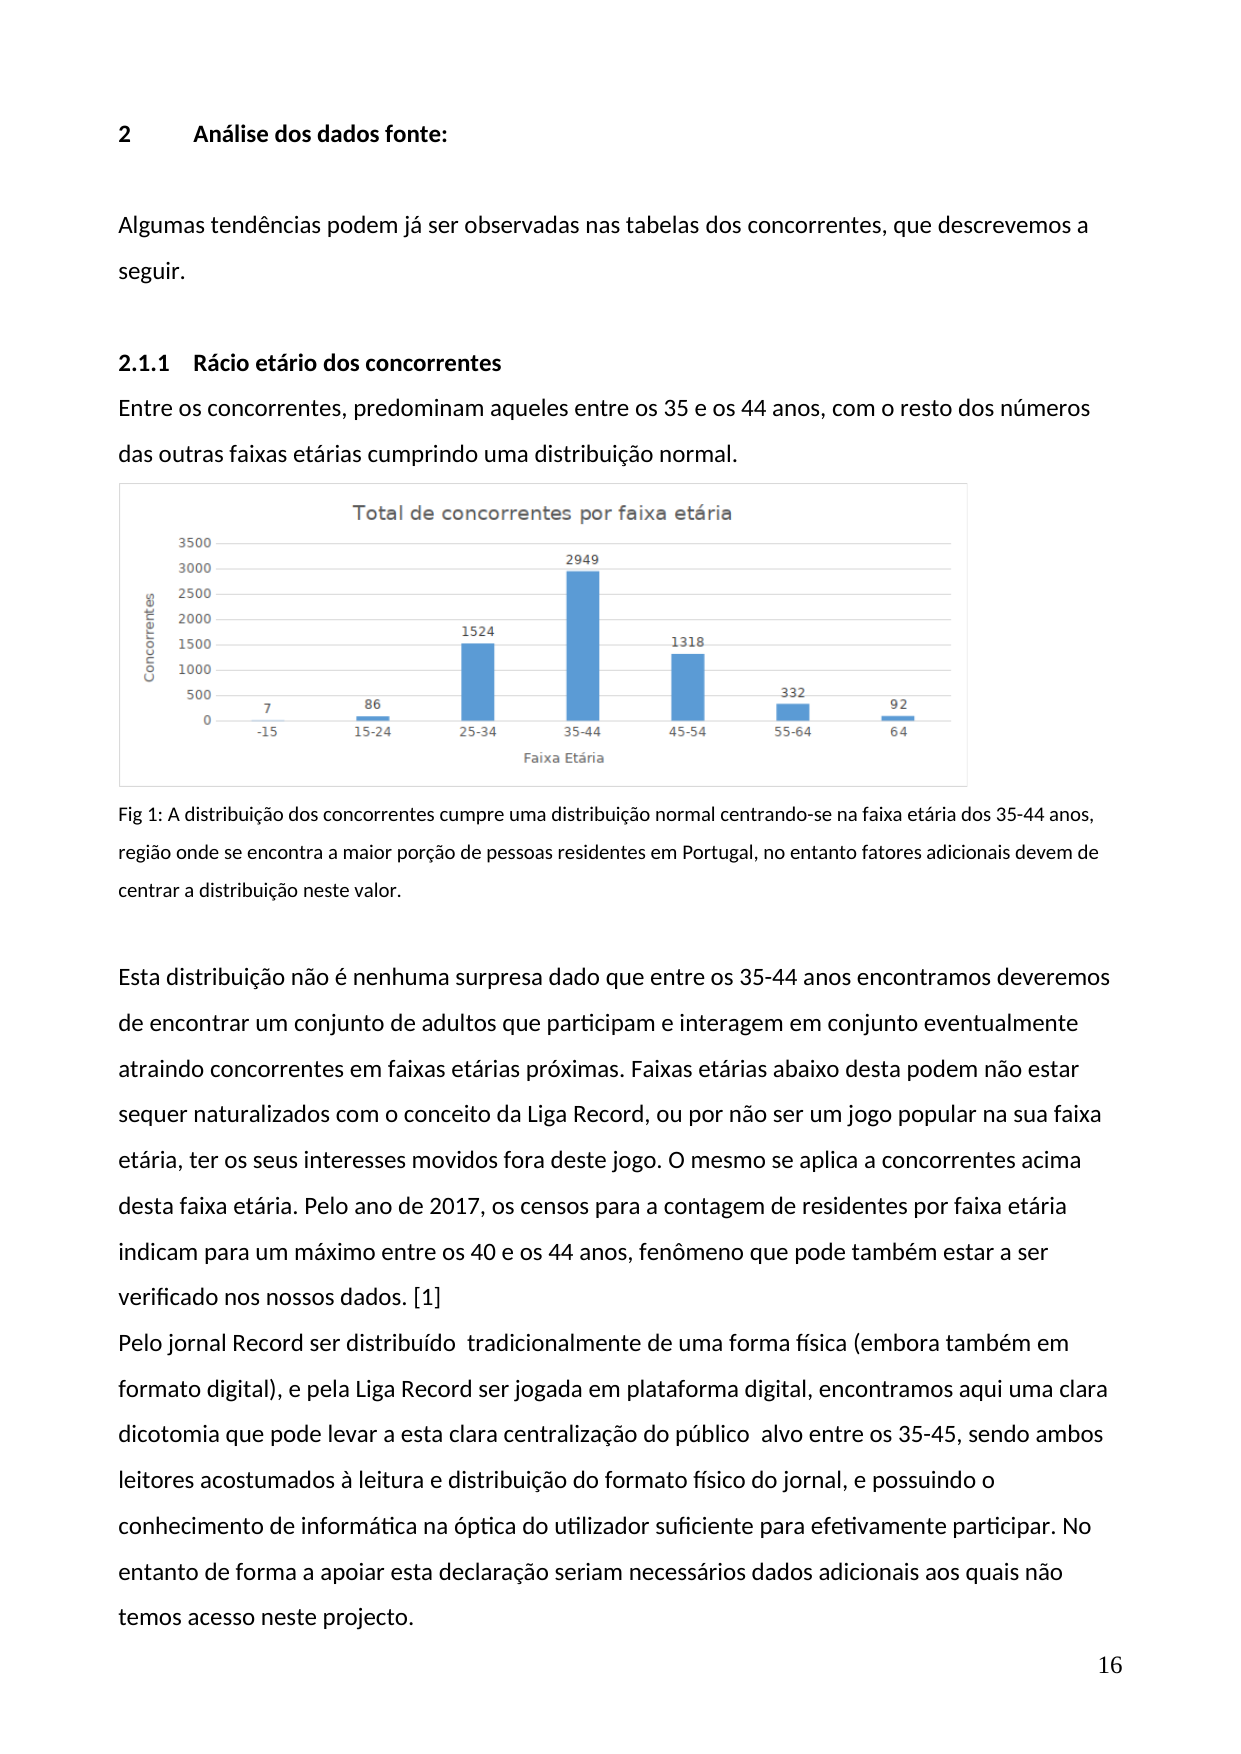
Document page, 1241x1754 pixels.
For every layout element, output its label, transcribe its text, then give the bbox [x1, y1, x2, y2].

text Algumas tendências podem já ser observadas nas tabelas dos concorrentes, que descrevemos a seguir. [118, 209, 1122, 286]
picture [118, 483, 968, 787]
text Fig 1: A distribuição dos concorrentes cumpre uma distribuição normal centrando-se na faixa etária dos 35-44 anos, região onde se encontra a maior porção de pessoas residentes em Portugal, no entanto fatores adicionais devem de centrar a distribuição neste valor. [118, 801, 1122, 903]
text Pelo jornal Record ser distribuído tradicionalmente de uma forma física (embora também em formato digital), e pela Liga Record ser jogada em plataforma digital, encontramos aqui uma clara dicotomia que pode levar a esta clara centralização do público alvo entre os 35-45, sendo ambos leitores acostumados à leitura e distribuição do formato físico do jornal, e possuindo o conhecimento de informática na óptica do utilizador suficiente para efetivamente participar. No entanto de forma a apoiar esta declaração seriam necessários dados adicionais aos quais não temos acesso neste projecto. [118, 1327, 1122, 1632]
text Entre os concorrentes, predominam aqueles entre os 35 e os 44 anos, com o resto dos números das outras faixas etárias cumprindo uma distribuição normal. [118, 392, 1122, 469]
text 2.1.1 Rácio etário dos concorrentes [118, 347, 1122, 377]
text Esta distribuição não é nenhuma surpresa dado que entre os 35-44 anos encontramos deveremos de encontrar um conjunto de adultos que participam e interagem em conjunto eventualmente atraindo concorrentes em faixas etárias próximas. Faixas etárias abaixo desta podem não estar sequer naturalizados com o conceito da Liga Record, ou por não ser um jogo popular na sua faixa etária, ter os seus interesses movidos fora deste jogo. O mesmo se aplica a concorrentes acima desta faixa etária. Pelo ano de 2017, os censos para a contagem de residentes por faixa etária indicam para um máximo entre os 40 e os 44 anos, fenômeno que pode também estar a ser verificado nos nossos dados. [1] [118, 961, 1122, 1312]
text 2 Análise dos dados fonte: [118, 118, 1122, 149]
